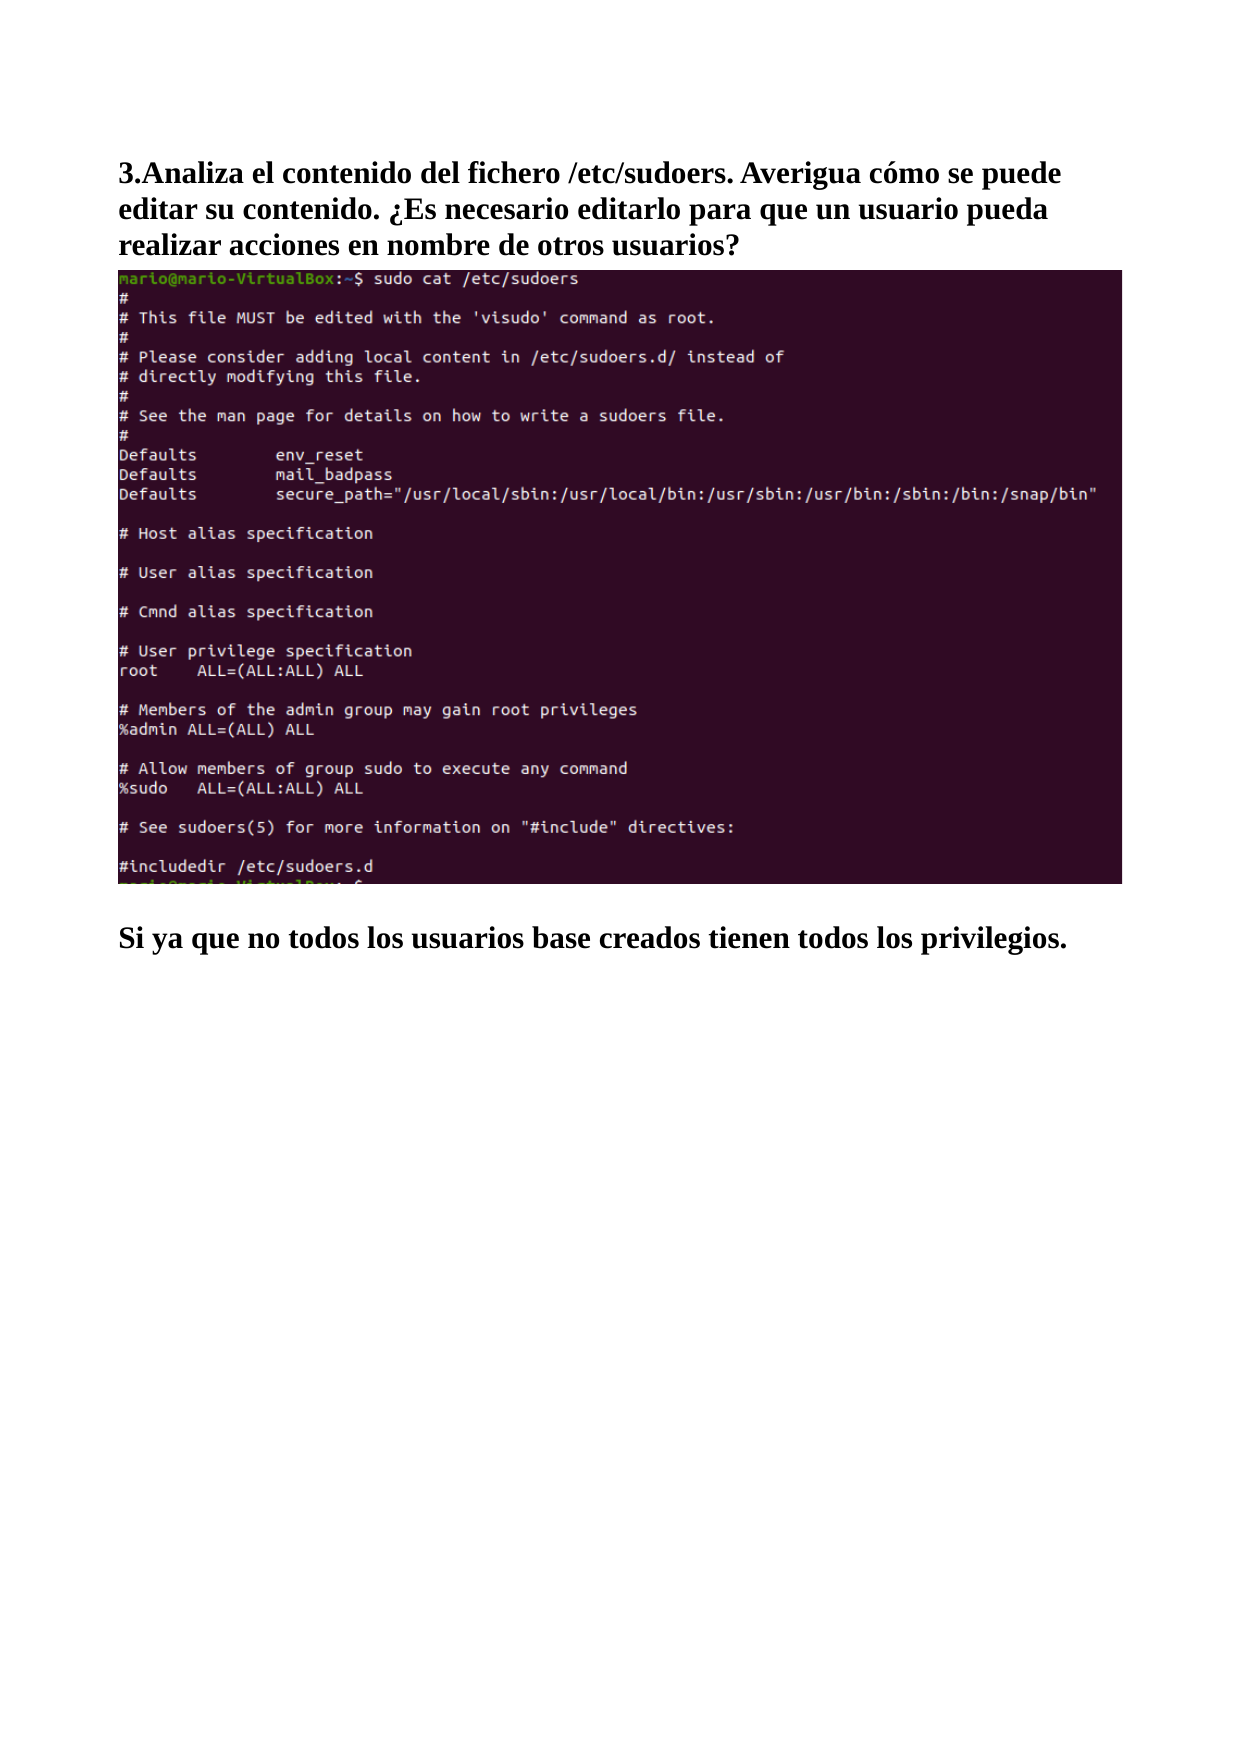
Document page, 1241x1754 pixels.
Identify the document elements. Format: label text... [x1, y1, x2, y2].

text Si ya que no todos los usuarios base creados tienen todos los privilegios. [118, 919, 1122, 955]
picture [118, 270, 1123, 884]
text 3.Analiza el contenido del fichero /etc/sudoers. Averigua cómo se puede editar su contenido. ¿Es necesario editarlo para que un usuario pueda realizar acciones en nombre de otros usuarios? [118, 154, 1122, 262]
